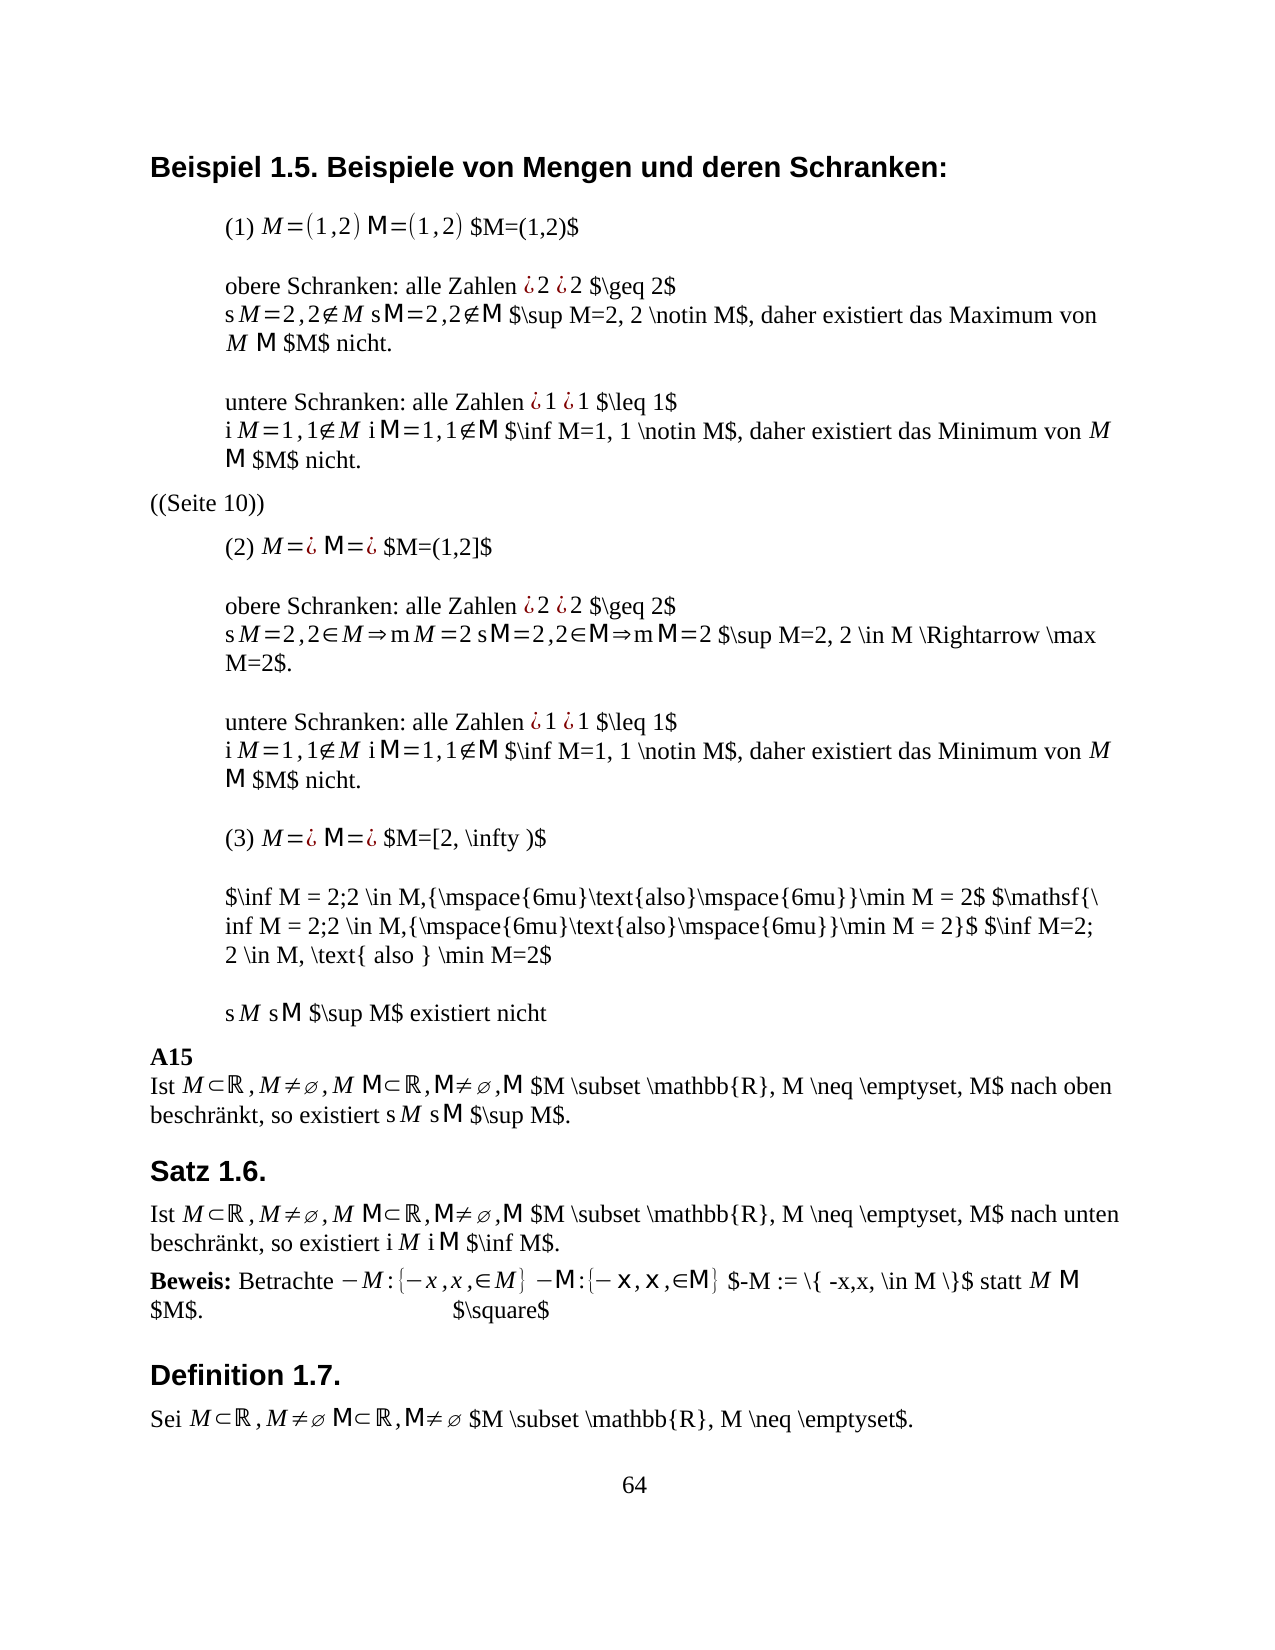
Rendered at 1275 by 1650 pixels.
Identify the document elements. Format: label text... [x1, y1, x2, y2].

text obere Schranken: alle Zahlen $\geq 2$ $\sup M=2, 2 \notin M$, daher existiert das Maximum von $M$ nicht. [225, 271, 1125, 357]
text $\sup M$ existiert nicht [225, 998, 1125, 1027]
text (3) $M=[2, \infty )$ [225, 823, 1125, 852]
text Ist $M \subset \mathbb{R}, M \neq \emptyset, M$ nach unten beschränkt, so existiert $\inf M$. [150, 1199, 1125, 1257]
text Beweis: Betrachte $-M := \{ -x,x, \in M \}$ statt $M$. $\square$ [150, 1266, 1125, 1324]
text untere Schranken: alle Zahlen $\leq 1$ $\inf M=1, 1 \notin M$, daher existiert das Minimum von $M$ nicht. [225, 707, 1125, 793]
text untere Schranken: alle Zahlen $\leq 1$ $\inf M=1, 1 \notin M$, daher existiert das Minimum von $M$ nicht. [225, 387, 1125, 473]
text $\inf M = 2;2 \in M,{\mspace{6mu}\text{also}\mspace{6mu}}\min M = 2$ $\mathsf{\inf M = 2;2 \in M,{\mspace{6mu}\text{also}\mspace{6mu}}\min M = 2}$ $\inf M=2; 2 \in M, \text{ also } \min M=2$ [225, 882, 1125, 968]
text A15 Ist $M \subset \mathbb{R}, M \neq \emptyset, M$ nach oben beschränkt, so existiert $\sup M$. [150, 1042, 1125, 1128]
text obere Schranken: alle Zahlen $\geq 2$ $\sup M=2, 2 \in M \Rightarrow \max M=2$. [225, 591, 1125, 677]
text (2) $M=(1,2]$ [225, 532, 1125, 561]
text Sei $M \subset \mathbb{R}, M \neq \emptyset$. $M$ heißt beschränkt, wenn $M$ nach oben und nach unten beschränkt ist. [150, 1404, 1125, 1433]
subtitle Beispiel 1.5. Beispiele von Mengen und deren Schranken: [150, 150, 1125, 183]
subtitle Definition 1.7. [150, 1358, 1125, 1391]
text ((Seite 10)) [150, 488, 1125, 517]
text (1) $M=(1,2)$ [225, 211, 1125, 241]
subtitle Satz 1.6. [150, 1153, 1125, 1187]
